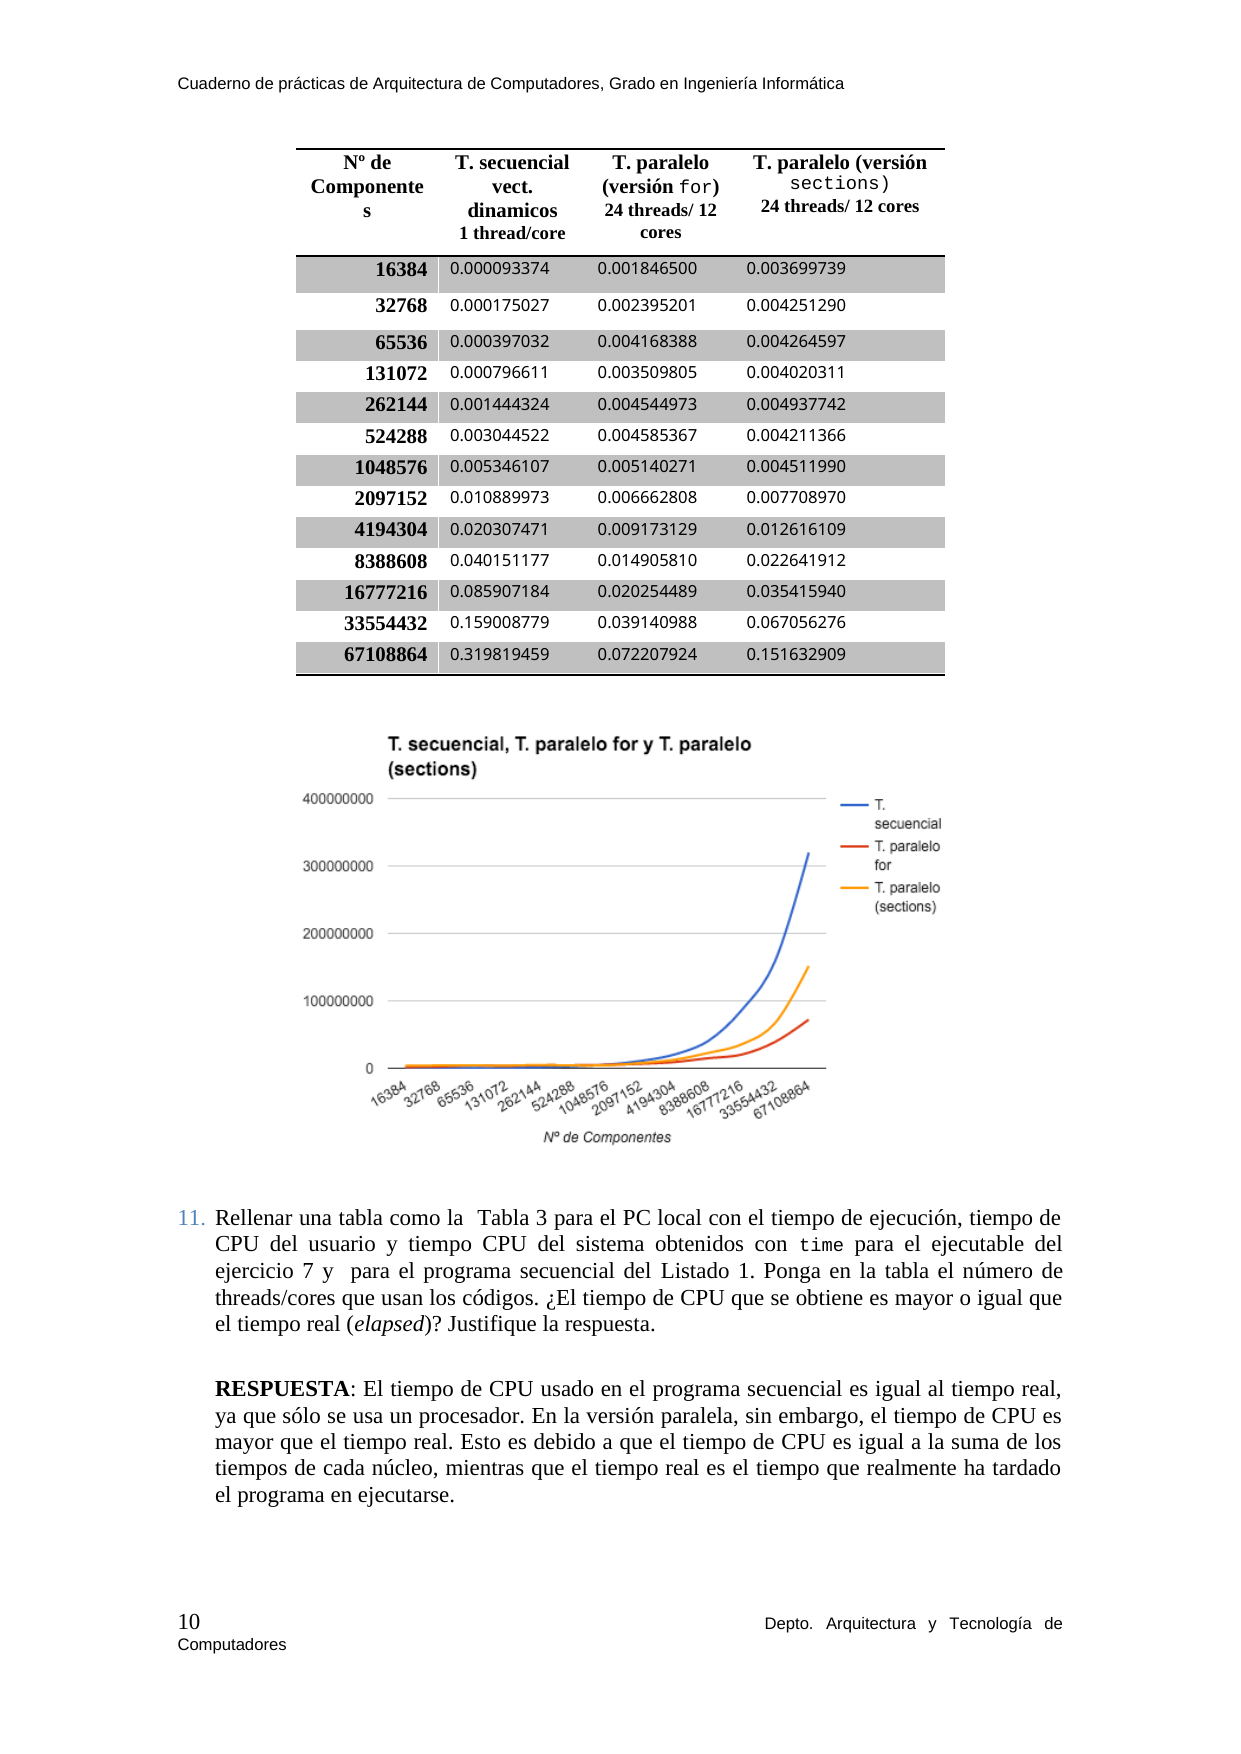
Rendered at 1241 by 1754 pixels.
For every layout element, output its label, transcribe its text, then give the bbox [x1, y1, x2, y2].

table_cell 0.085907184 [439, 580, 586, 611]
table_cell 0.022641912 [735, 549, 945, 580]
table_cell 0.004937742 [735, 392, 945, 423]
table_cell 0.003699739 [735, 257, 945, 293]
table_header T. paralelo (versión for) 24 threads/ 12 cores [586, 150, 735, 254]
table_cell 0.004585367 [586, 424, 735, 455]
table_cell 0.151632909 [735, 642, 945, 673]
table_cell 0.020307471 [439, 517, 586, 548]
table_header Nº de Componentes [296, 150, 438, 254]
table_cell 131072 [296, 361, 438, 392]
table_cell 0.067056276 [735, 611, 945, 642]
table_cell 8388608 [296, 549, 438, 580]
table_cell 0.159008779 [439, 611, 586, 642]
table_cell 524288 [296, 424, 438, 455]
table_header T. paralelo (versión sections) 24 threads/ 12 cores [735, 150, 945, 254]
table_cell 0.004511990 [735, 455, 945, 486]
table_cell 0.003509805 [586, 361, 735, 392]
table_cell 33554432 [296, 611, 438, 642]
picture [252, 714, 961, 1153]
table_cell 0.009173129 [586, 517, 735, 548]
table_cell 0.001444324 [439, 392, 586, 423]
table_cell 0.004168388 [586, 330, 735, 361]
table_cell 0.319819459 [439, 642, 586, 673]
table_cell 0.000175027 [439, 293, 586, 330]
table_cell 0.072207924 [586, 642, 735, 673]
table_cell 0.035415940 [735, 580, 945, 611]
table_header T. secuencial vect. dinamicos 1 thread/core [439, 150, 586, 254]
table_cell 0.004251290 [735, 293, 945, 330]
table_cell 0.020254489 [586, 580, 735, 611]
table_cell 0.004544973 [586, 392, 735, 423]
table_cell 0.012616109 [735, 517, 945, 548]
text RESPUESTA: El tiempo de CPU usado en el programa secuencial es igual al tiempo real, ya que sólo se usa un procesador. En la versión paralela, sin embargo, el tiempo de CPU es mayor que el tiempo real. Esto es debido a que el tiempo de CPU es igual a la suma de los tiempos de cada núcleo, mientras que el tiempo real es el tiempo que realmente ha tardado el programa en ejecutarse. [215, 1375, 1063, 1507]
table_cell 0.000796611 [439, 361, 586, 392]
table_cell 0.005140271 [586, 455, 735, 486]
table_cell 32768 [296, 293, 438, 330]
table_cell 0.007708970 [735, 486, 945, 517]
table_cell 67108864 [296, 642, 438, 673]
table_cell 0.002395201 [586, 293, 735, 330]
table_cell 4194304 [296, 517, 438, 548]
table_cell 0.000397032 [439, 330, 586, 361]
table_cell 65536 [296, 330, 438, 361]
table_cell 262144 [296, 392, 438, 423]
table_cell 0.040151177 [439, 549, 586, 580]
table_cell 16777216 [296, 580, 438, 611]
table_cell 0.001846500 [586, 257, 735, 293]
table_cell 1048576 [296, 455, 438, 486]
table_cell 0.003044522 [439, 424, 586, 455]
table_cell 0.004020311 [735, 361, 945, 392]
table_cell 0.006662808 [586, 486, 735, 517]
table_cell 0.005346107 [439, 455, 586, 486]
table_cell 0.010889973 [439, 486, 586, 517]
table_cell 16384 [296, 257, 438, 293]
table_cell 0.004264597 [735, 330, 945, 361]
table_cell 2097152 [296, 486, 438, 517]
table_cell 0.014905810 [586, 549, 735, 580]
table_cell 0.004211366 [735, 424, 945, 455]
table_cell 0.039140988 [586, 611, 735, 642]
table_cell 0.000093374 [439, 257, 586, 293]
list Rellenar una tabla como la Tabla 3 para el PC local con el tiempo de ejecución, tiempo de CPU del usuario y tiempo CPU del sistema obtenidos con time para el ejecutable del ejercicio 7 y para el programa secuencial del Listado 1. Ponga en la tabla el número de threads/cores que usan los códigos. ¿El tiempo de CPU que se obtiene es mayor o igual que el tiempo real (elapsed)? Justifique la respuesta. [177, 1204, 1063, 1336]
